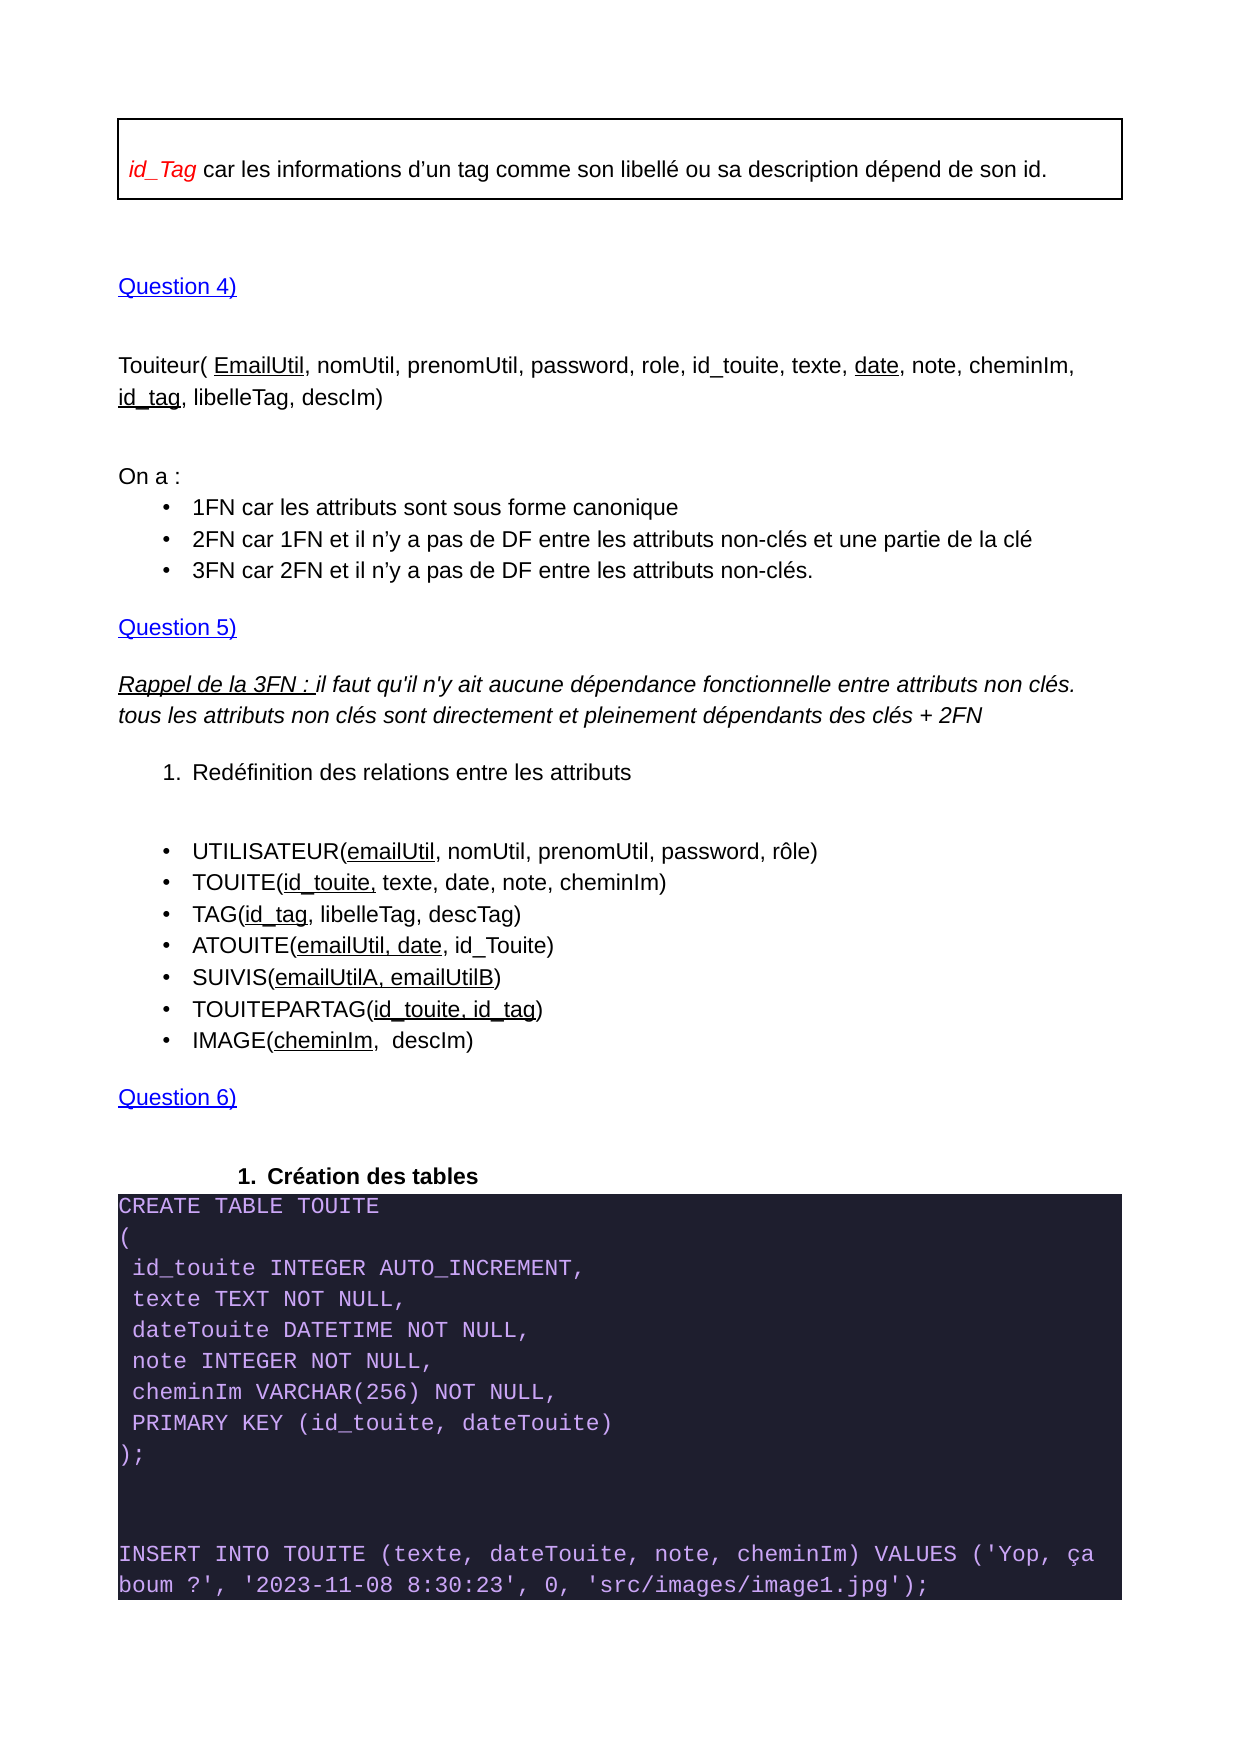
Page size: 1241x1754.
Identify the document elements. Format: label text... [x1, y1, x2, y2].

text Question 4) [118, 273, 1122, 299]
text INSERT INTO TOUITE (texte, dateTouite, note, cheminIm) VALUES ('Yop, ça boum ?', '2023-11-08 8:30:23', 0, 'src/images/image1.jpg'); [118, 1543, 1122, 1600]
table_header id_Tag car les informations d’un tag comme son libellé ou sa description dépend de son id. [119, 120, 1121, 198]
list TOUITEPARTAG(id_touite, id_tag) [162, 996, 1122, 1022]
text ); [118, 1443, 1122, 1469]
text note INTEGER NOT NULL, [118, 1350, 1122, 1376]
text dateTouite DATETIME NOT NULL, [118, 1319, 1122, 1344]
list Redéfinition des relations entre les attributs [162, 759, 1122, 785]
list 3FN car 2FN et il n’y a pas de DF entre les attributs non-clés. [162, 557, 1122, 584]
list TOUITE(id_touite, texte, date, note, cheminIm) [162, 869, 1122, 896]
text CREATE TABLE TOUITE [118, 1194, 1122, 1220]
text ( [118, 1226, 1122, 1251]
list SUIVIS(emailUtilA, emailUtilB) [162, 964, 1122, 990]
list 1FN car les attributs sont sous forme canonique [162, 494, 1122, 521]
list ATOUITE(emailUtil, date, id_Touite) [162, 932, 1122, 959]
list IMAGE(cheminIm, descIm) [162, 1027, 1122, 1053]
list Création des tables [237, 1163, 1122, 1189]
text id_touite INTEGER AUTO_INCREMENT, [118, 1257, 1122, 1282]
list UTILISATEUR(emailUtil, nomUtil, prenomUtil, password, rôle) [162, 838, 1122, 864]
text PRIMARY KEY (id_touite, dateTouite) [118, 1412, 1122, 1438]
text Question 5) [118, 614, 1122, 640]
text Question 6) [118, 1084, 1122, 1110]
text Touiteur( EmailUtil, nomUtil, prenomUtil, password, role, id_touite, texte, date, note, cheminIm, id_tag, libelleTag, descIm) [118, 352, 1122, 410]
list 2FN car 1FN et il n’y a pas de DF entre les attributs non-clés et une partie de la clé [162, 526, 1122, 552]
text Rappel de la 3FN : il faut qu'il n'y ait aucune dépendance fonctionnelle entre attributs non clés. tous les attributs non clés sont directement et pleinement dépendants des clés + 2FN [118, 671, 1122, 728]
text On a : [118, 463, 1122, 489]
text texte TEXT NOT NULL, [118, 1288, 1122, 1313]
list TAG(id_tag, libelleTag, descTag) [162, 901, 1122, 927]
text cheminIm VARCHAR(256) NOT NULL, [118, 1381, 1122, 1407]
